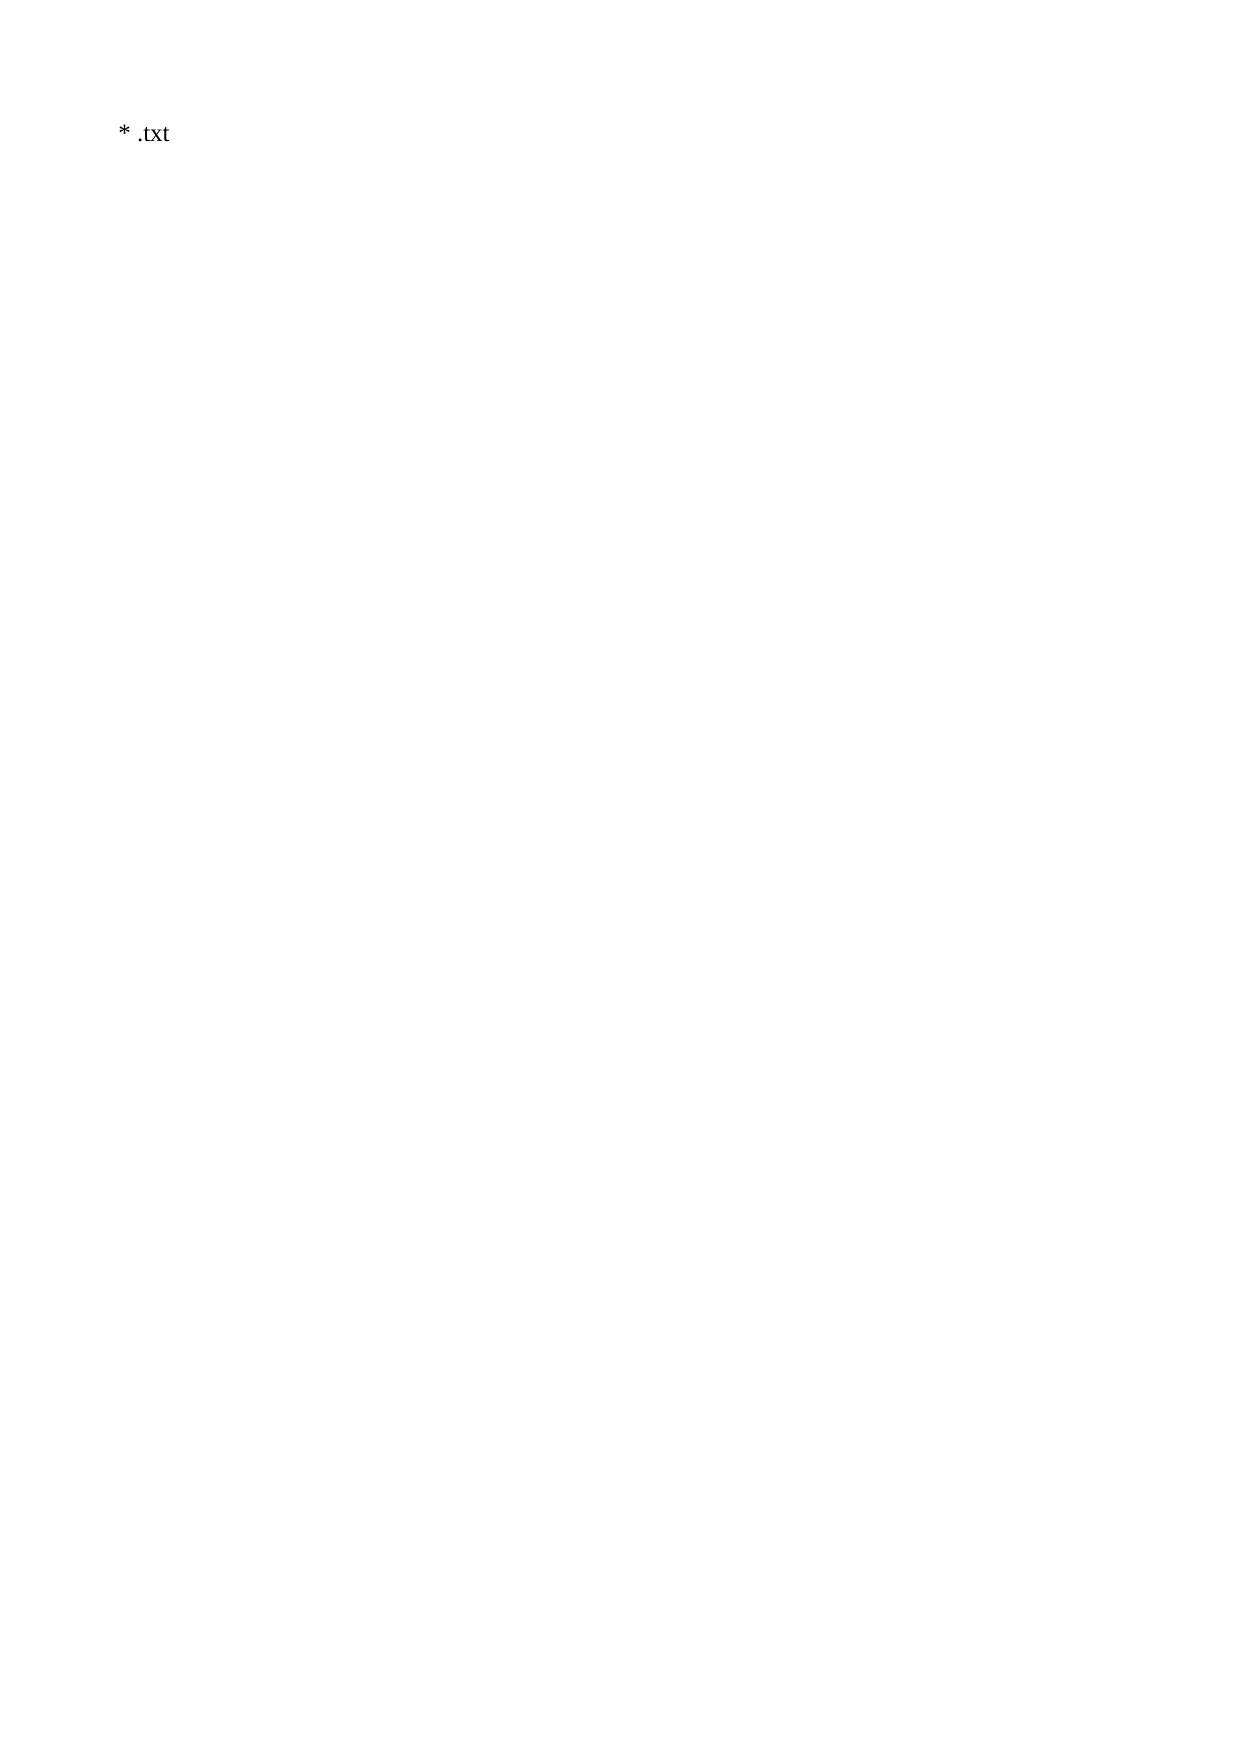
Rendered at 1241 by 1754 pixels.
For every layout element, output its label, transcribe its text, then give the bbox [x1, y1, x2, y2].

text * .txt [118, 118, 1122, 147]
